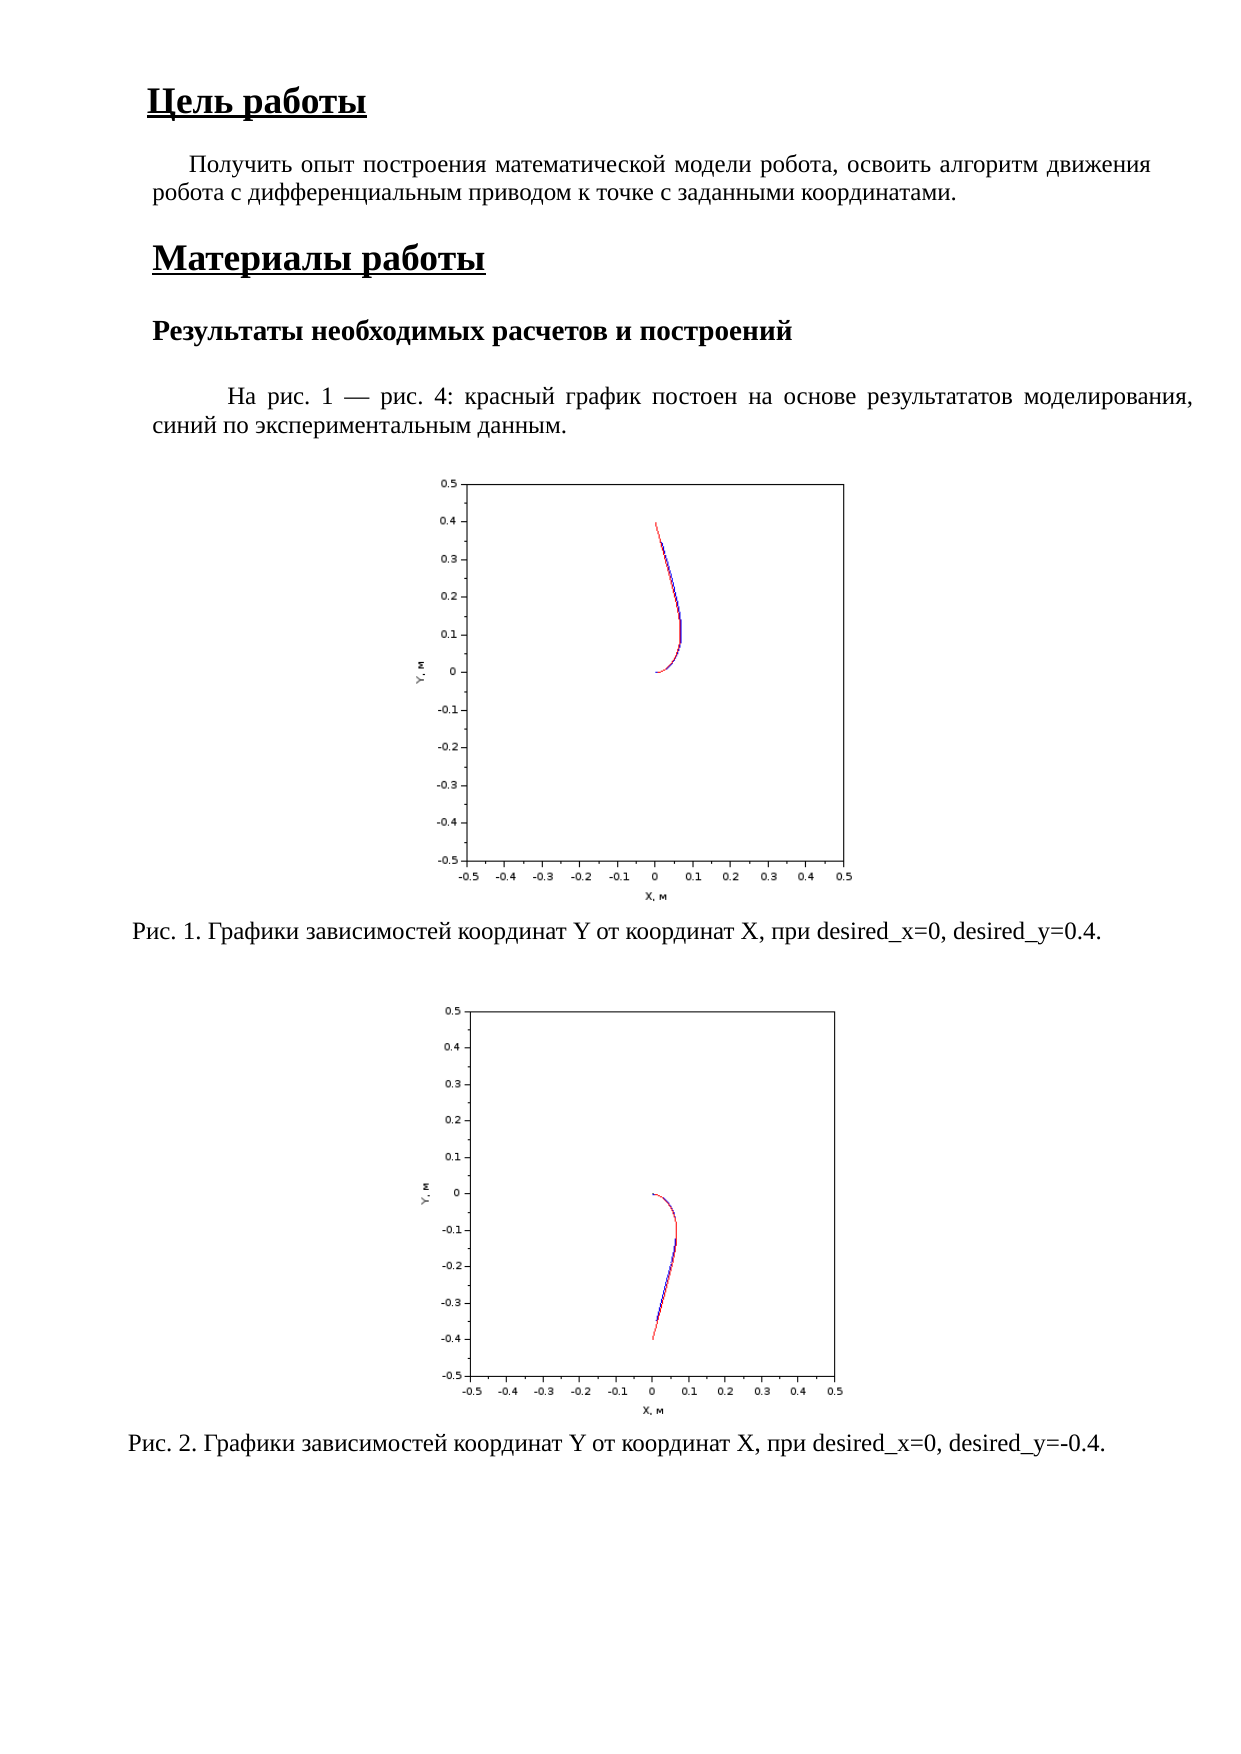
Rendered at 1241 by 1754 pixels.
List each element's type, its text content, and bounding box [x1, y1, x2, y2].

text Рис. 1. Графики зависимостей координат Y от координат X, при desired_x=0, desired_y=0.4. [77, 439, 1157, 944]
list Цель работы [147, 78, 1194, 121]
picture [386, 438, 885, 916]
picture [395, 973, 877, 1428]
text Материалы работы [77, 236, 1194, 279]
text Рис. 2. Графики зависимостей координат Y от координат X, при desired_x=0, desired_y=-0.4. [77, 974, 1157, 1457]
text Получить опыт построения математической модели робота, освоить алгоритм движения робота с дифференциальным приводом к точке с заданными координатами. [152, 149, 1152, 206]
text На рис. 1 — рис. 4: красный график постоен на основе результататов моделирования, синий по экспериментальным данным. [152, 381, 1194, 438]
text Результаты необходимых расчетов и построений [77, 313, 1194, 347]
